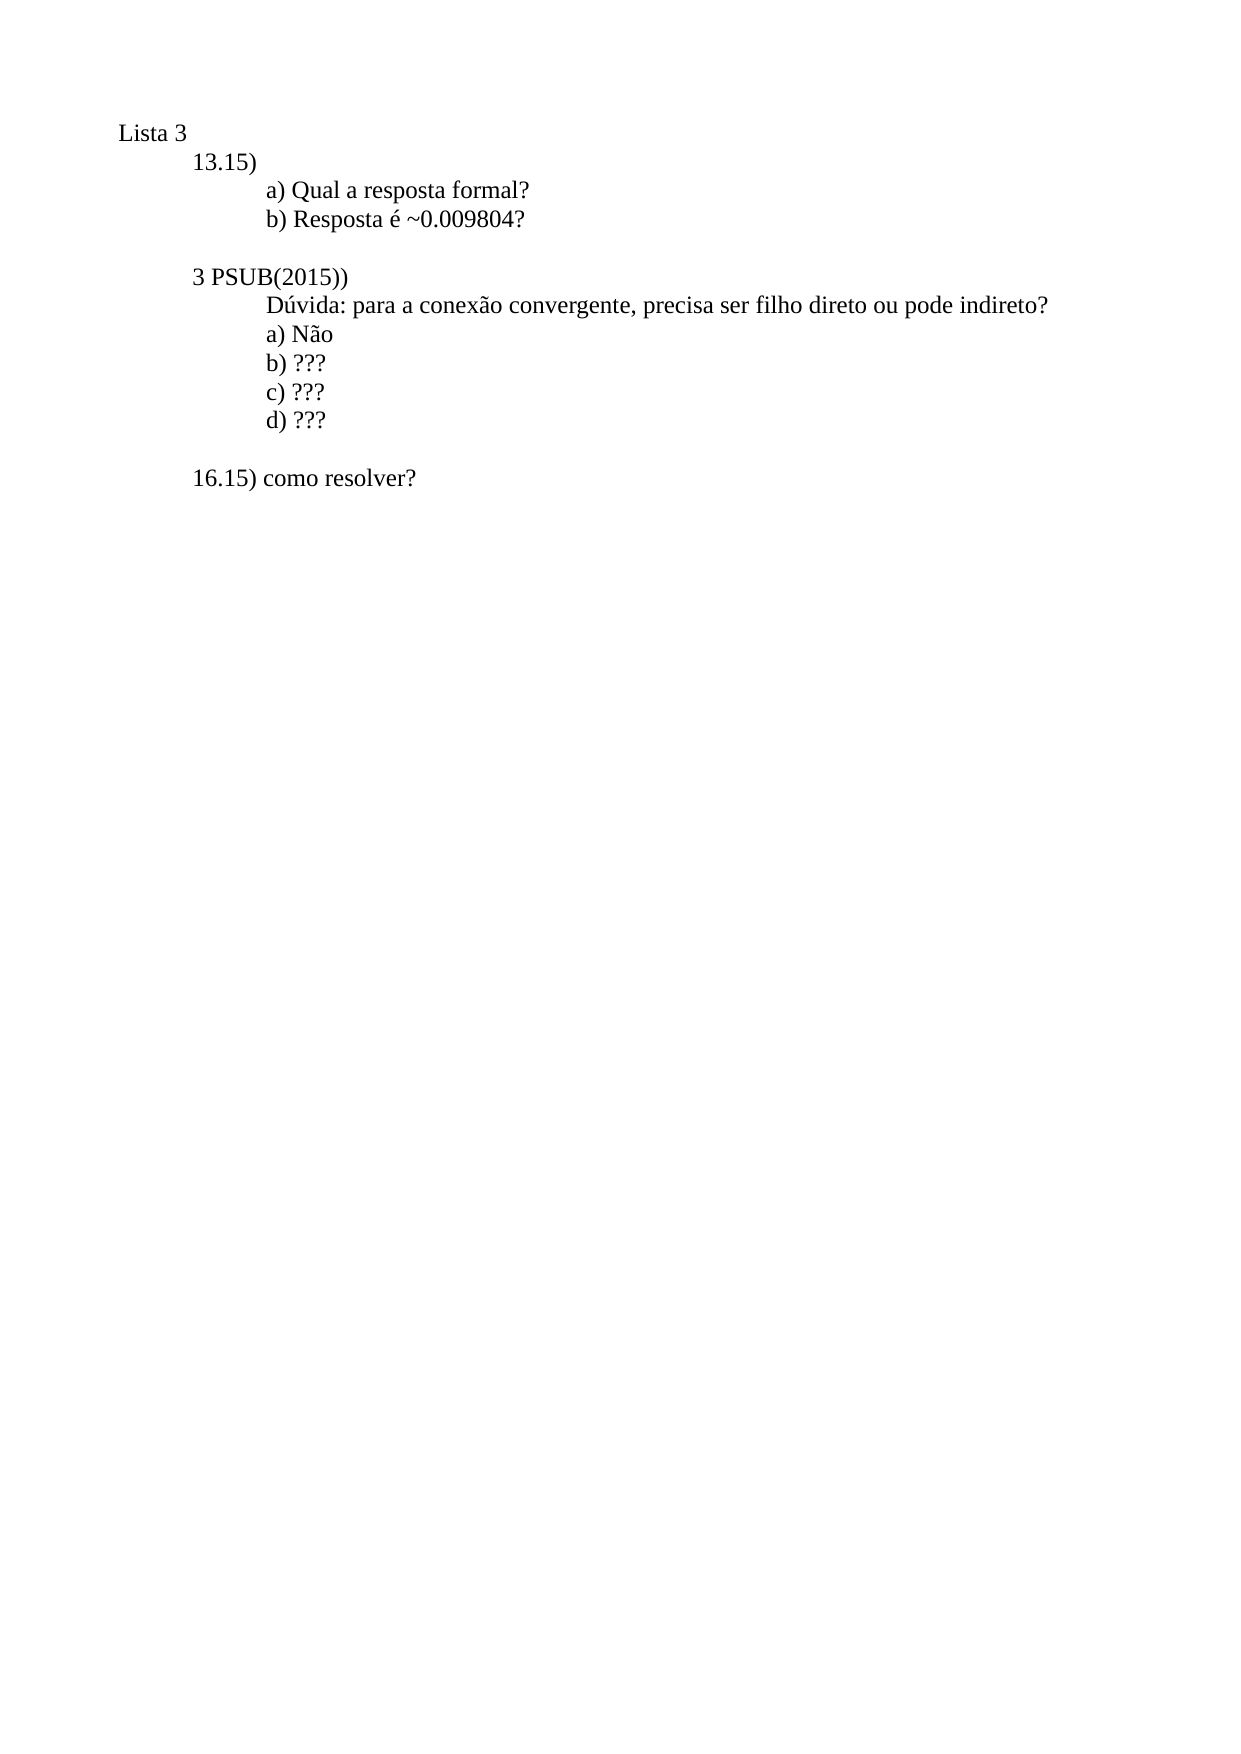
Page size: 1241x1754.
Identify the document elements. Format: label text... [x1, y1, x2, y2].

text Dúvida: para a conexão convergente, precisa ser filho direto ou pode indireto? [118, 291, 1122, 319]
text c) ??? [118, 377, 1122, 406]
text Lista 3 [118, 118, 1122, 147]
text d) ??? [118, 406, 1122, 434]
text 13.15) [118, 147, 1122, 176]
text b) Resposta é ~0.009804? [118, 204, 1122, 233]
text a) Não [118, 319, 1122, 348]
text b) ??? [118, 348, 1122, 377]
text a) Qual a resposta formal? [118, 176, 1122, 204]
text 16.15) como resolver? [118, 463, 1122, 492]
text 3 PSUB(2015)) [118, 262, 1122, 291]
